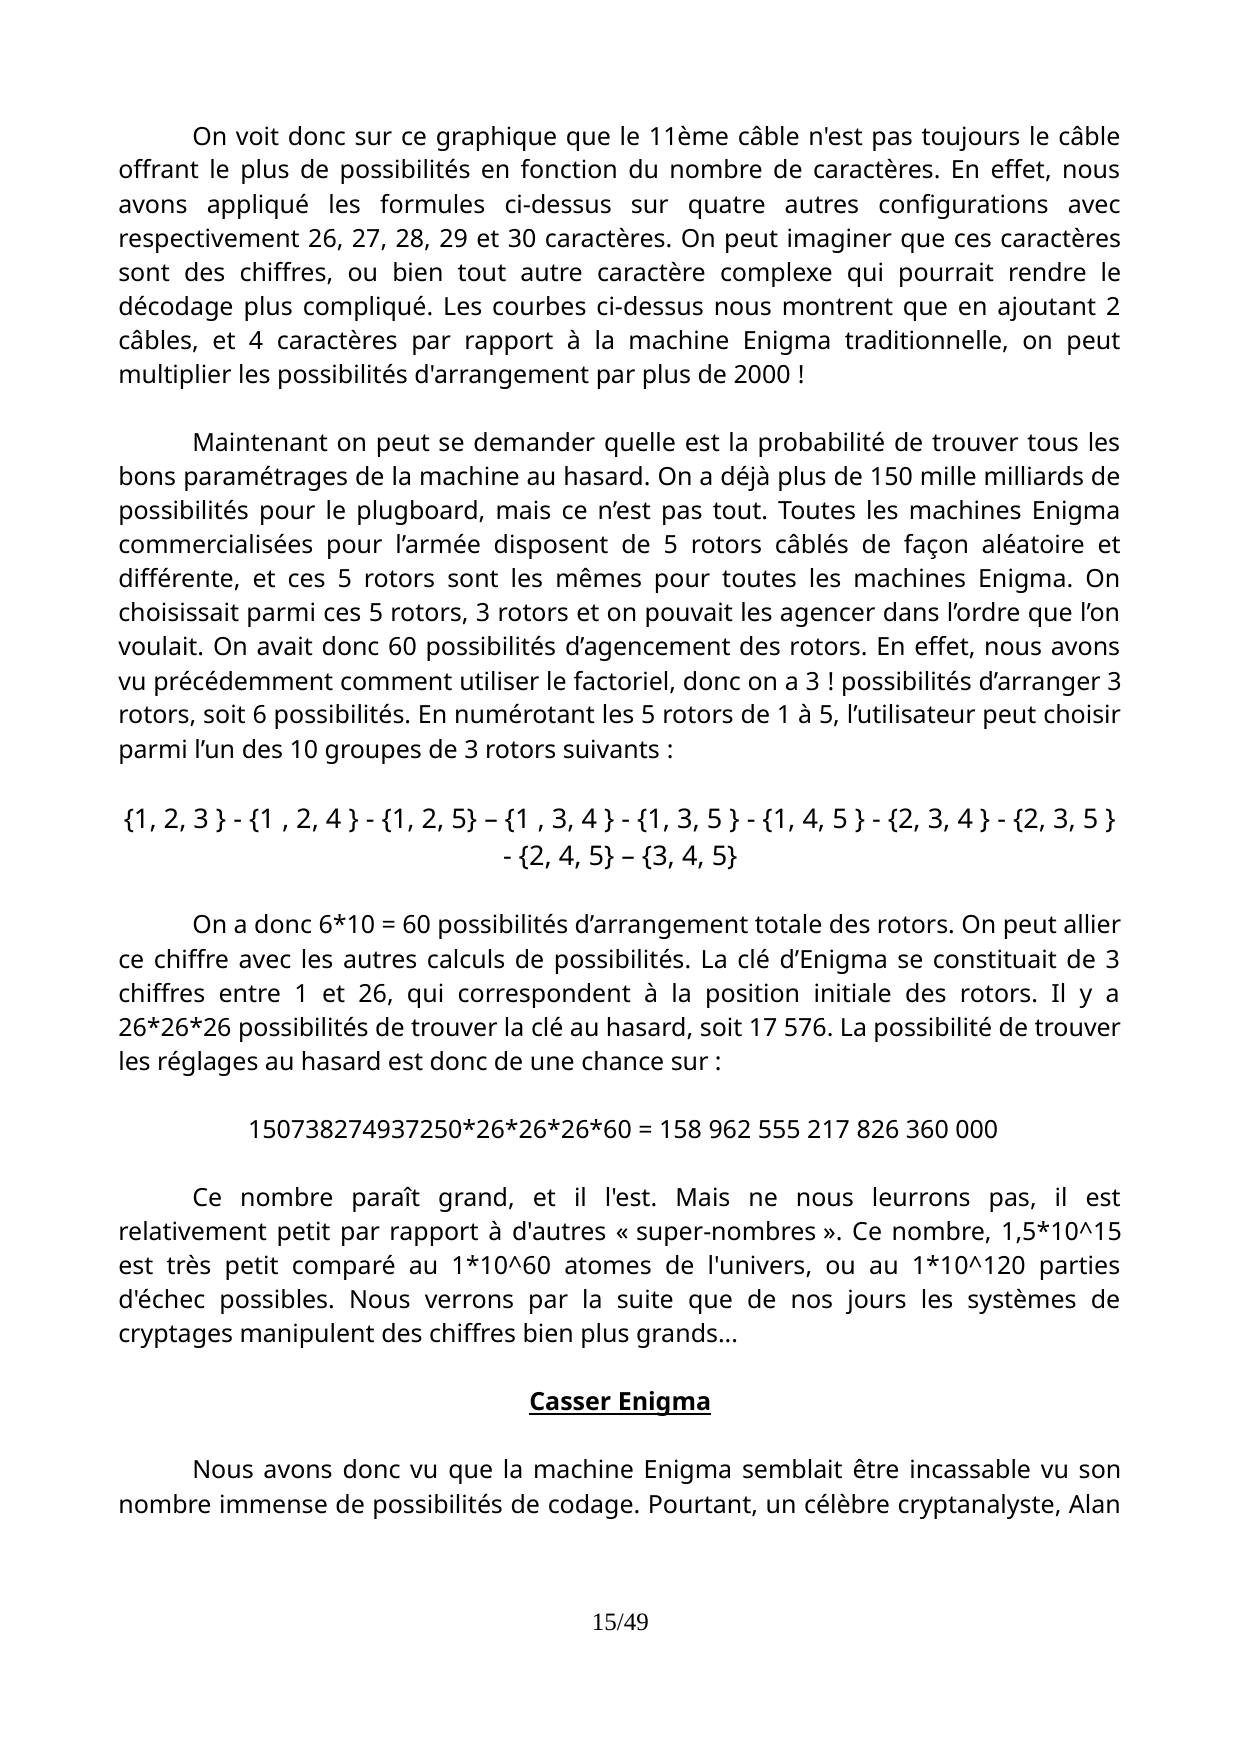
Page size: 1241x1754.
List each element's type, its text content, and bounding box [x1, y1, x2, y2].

text Nous avons donc vu que la machine Enigma semblait être incassable vu son nombre immense de possibilités de codage. Pourtant, un célèbre cryptanalyste, Alan [118, 1452, 1122, 1520]
text Ce nombre paraît grand, et il l'est. Mais ne nous leurrons pas, il est relativement petit par rapport à d'autres « super-nombres ». Ce nombre, 1,5*10^15 est très petit comparé au 1*10^60 atomes de l'univers, ou au 1*10^120 parties d'échec possibles. Nous verrons par la suite que de nos jours les systèmes de cryptages manipulent des chiffres bien plus grands... [118, 1180, 1122, 1350]
text Maintenant on peut se demander quelle est la probabilité de trouver tous les bons paramétrages de la machine au hasard. On a déjà plus de 150 mille milliards de possibilités pour le plugboard, mais ce n’est pas tout. Toutes les machines Enigma commercialisées pour l’armée disposent de 5 rotors câblés de façon aléatoire et différente, et ces 5 rotors sont les mêmes pour toutes les machines Enigma. On choisissait parmi ces 5 rotors, 3 rotors et on pouvait les agencer dans l’ordre que l’on voulait. On avait donc 60 possibilités d’agencement des rotors. En effet, nous avons vu précédemment comment utiliser le factoriel, donc on a 3 ! possibilités d’arranger 3 rotors, soit 6 possibilités. En numérotant les 5 rotors de 1 à 5, l’utilisateur peut choisir parmi l’un des 10 groupes de 3 rotors suivants : [118, 425, 1122, 765]
text {1, 2, 3 } - {1 , 2, 4 } - {1, 2, 5} – {1 , 3, 4 } - {1, 3, 5 } - {1, 4, 5 } - {2, 3, 4 } - {2, 3, 5 } - {2, 4, 5} – {3, 4, 5} [118, 799, 1122, 873]
text 150738274937250*26*26*26*60 = 158 962 555 217 826 360 000 [118, 1112, 1122, 1146]
text On voit donc sur ce graphique que le 11ème câble n'est pas toujours le câble offrant le plus de possibilités en fonction du nombre de caractères. En effet, nous avons appliqué les formules ci-dessus sur quatre autres configurations avec respectivement 26, 27, 28, 29 et 30 caractères. On peut imaginer que ces caractères sont des chiffres, ou bien tout autre caractère complexe qui pourrait rendre le décodage plus compliqué. Les courbes ci-dessus nous montrent que en ajoutant 2 câbles, et 4 caractères par rapport à la machine Enigma traditionnelle, on peut multiplier les possibilités d'arrangement par plus de 2000 ! [118, 118, 1122, 391]
text On a donc 6*10 = 60 possibilités d’arrangement totale des rotors. On peut allier ce chiffre avec les autres calculs de possibilités. La clé d’Enigma se constituait de 3 chiffres entre 1 et 26, qui correspondent à la position initiale des rotors. Il y a 26*26*26 possibilités de trouver la clé au hasard, soit 17 576. La possibilité de trouver les réglages au hasard est donc de une chance sur : [118, 907, 1122, 1077]
text Casser Enigma [118, 1384, 1122, 1418]
